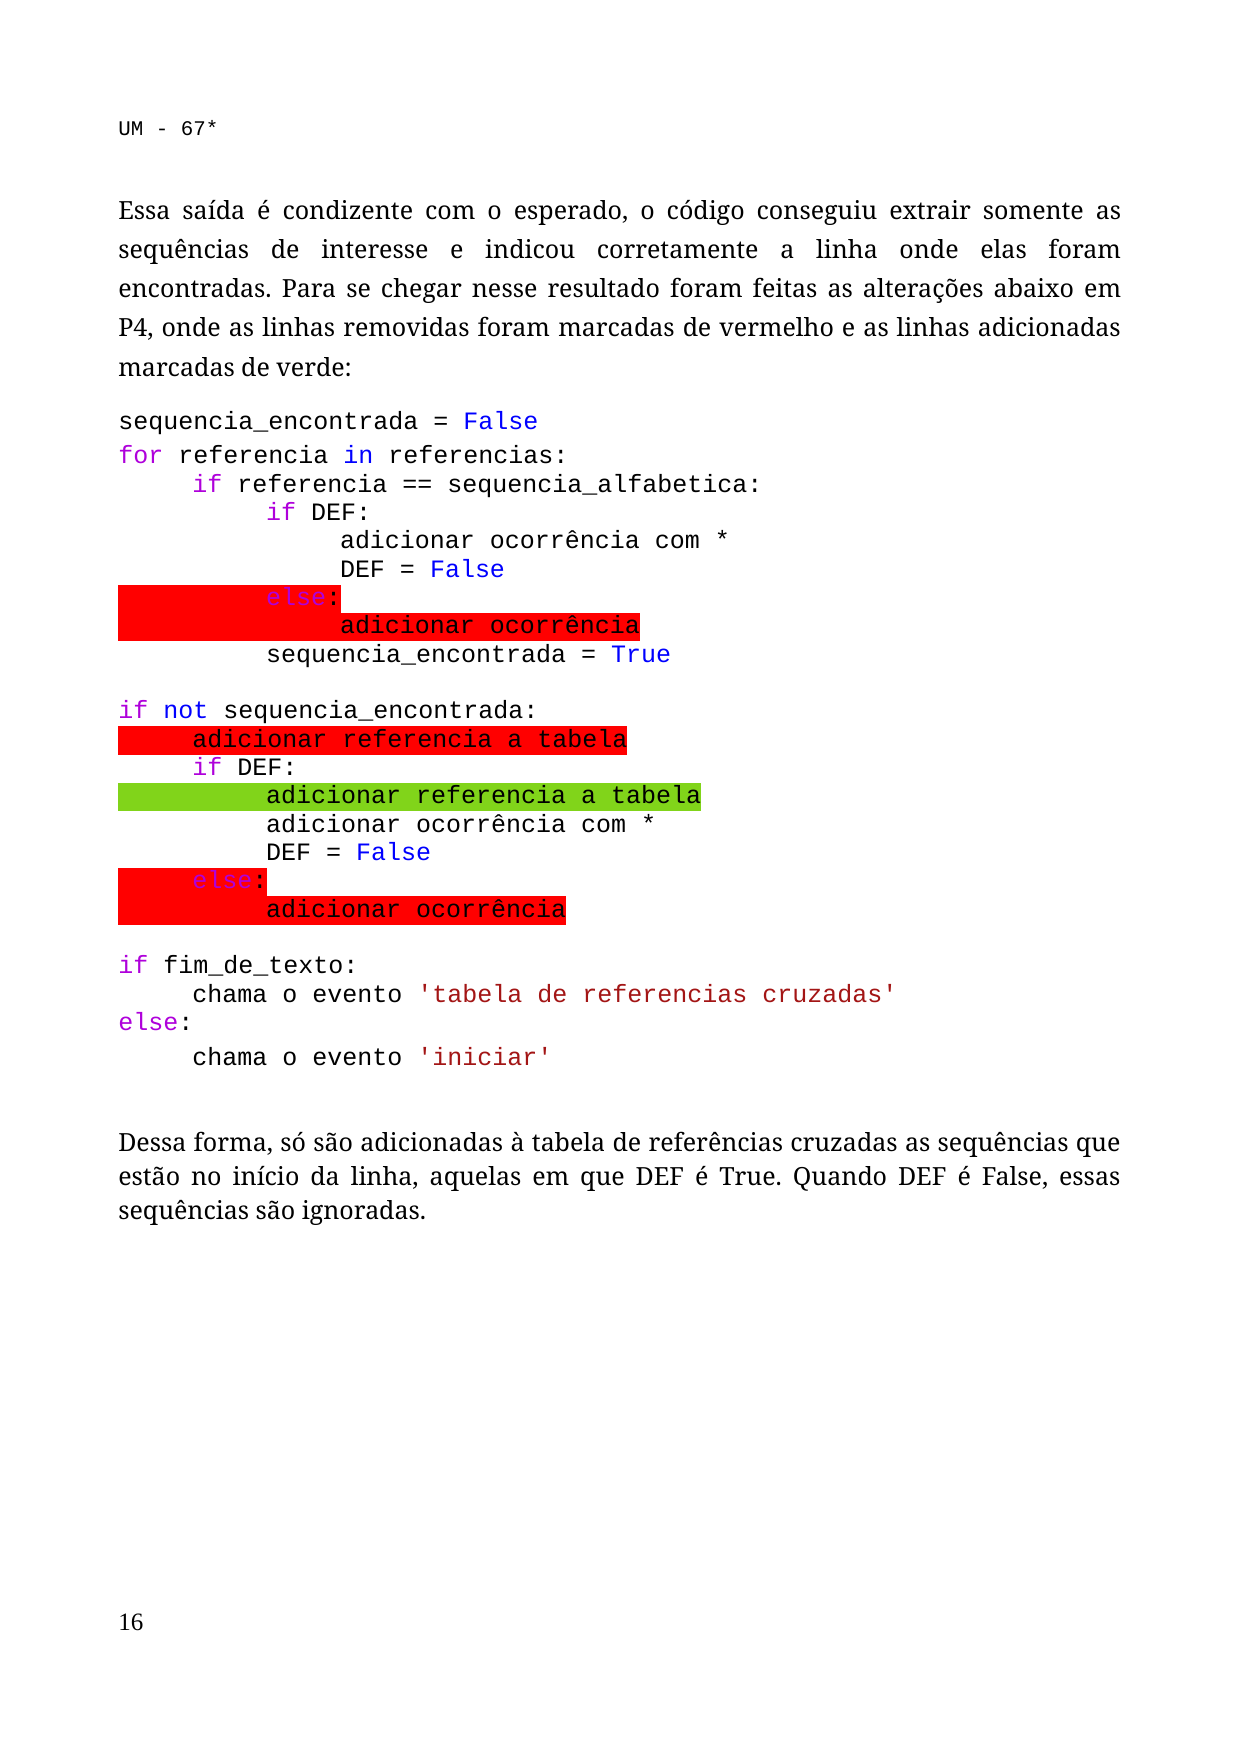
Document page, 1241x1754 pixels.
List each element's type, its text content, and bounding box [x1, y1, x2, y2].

text if DEF: [118, 500, 1122, 528]
text adicionar ocorrência com * [118, 528, 1122, 556]
text if not sequencia_encontrada: [118, 698, 1122, 726]
text DEF = False [118, 556, 1122, 585]
text adicionar referencia a tabela [118, 783, 1122, 811]
text UM - 67* [118, 118, 1122, 142]
text for referencia in referencias: [118, 443, 1122, 471]
text chama o evento 'iniciar' [118, 1044, 1122, 1072]
text adicionar ocorrência [118, 896, 1122, 925]
text if referencia == sequencia_alfabetica: [118, 471, 1122, 500]
text Essa saída é condizente com o esperado, o código conseguiu extrair somente as sequências de interesse e indicou corretamente a linha onde elas foram encontradas. Para se chegar nesse resultado foram feitas as alterações abaixo em P4, onde as linhas removidas foram marcadas de vermelho e as linhas adicionadas marcadas de verde: [118, 192, 1122, 383]
text sequencia_encontrada = True [118, 641, 1122, 670]
text if fim_de_texto: [118, 953, 1122, 981]
text sequencia_encontrada = False [118, 409, 1122, 437]
text adicionar referencia a tabela [118, 726, 1122, 755]
text if DEF: [118, 755, 1122, 783]
text Dessa forma, só são adicionadas à tabela de referências cruzadas as sequências que estão no início da linha, aquelas em que DEF é True. Quando DEF é False, essas sequências são ignoradas. [118, 1124, 1122, 1227]
text adicionar ocorrência com * [118, 811, 1122, 840]
text else: [118, 585, 1122, 613]
text DEF = False [118, 840, 1122, 868]
text else: [118, 868, 1122, 896]
text chama o evento 'tabela de referencias cruzadas' [118, 981, 1122, 1010]
text else: [118, 1010, 1122, 1038]
text adicionar ocorrência [118, 613, 1122, 641]
